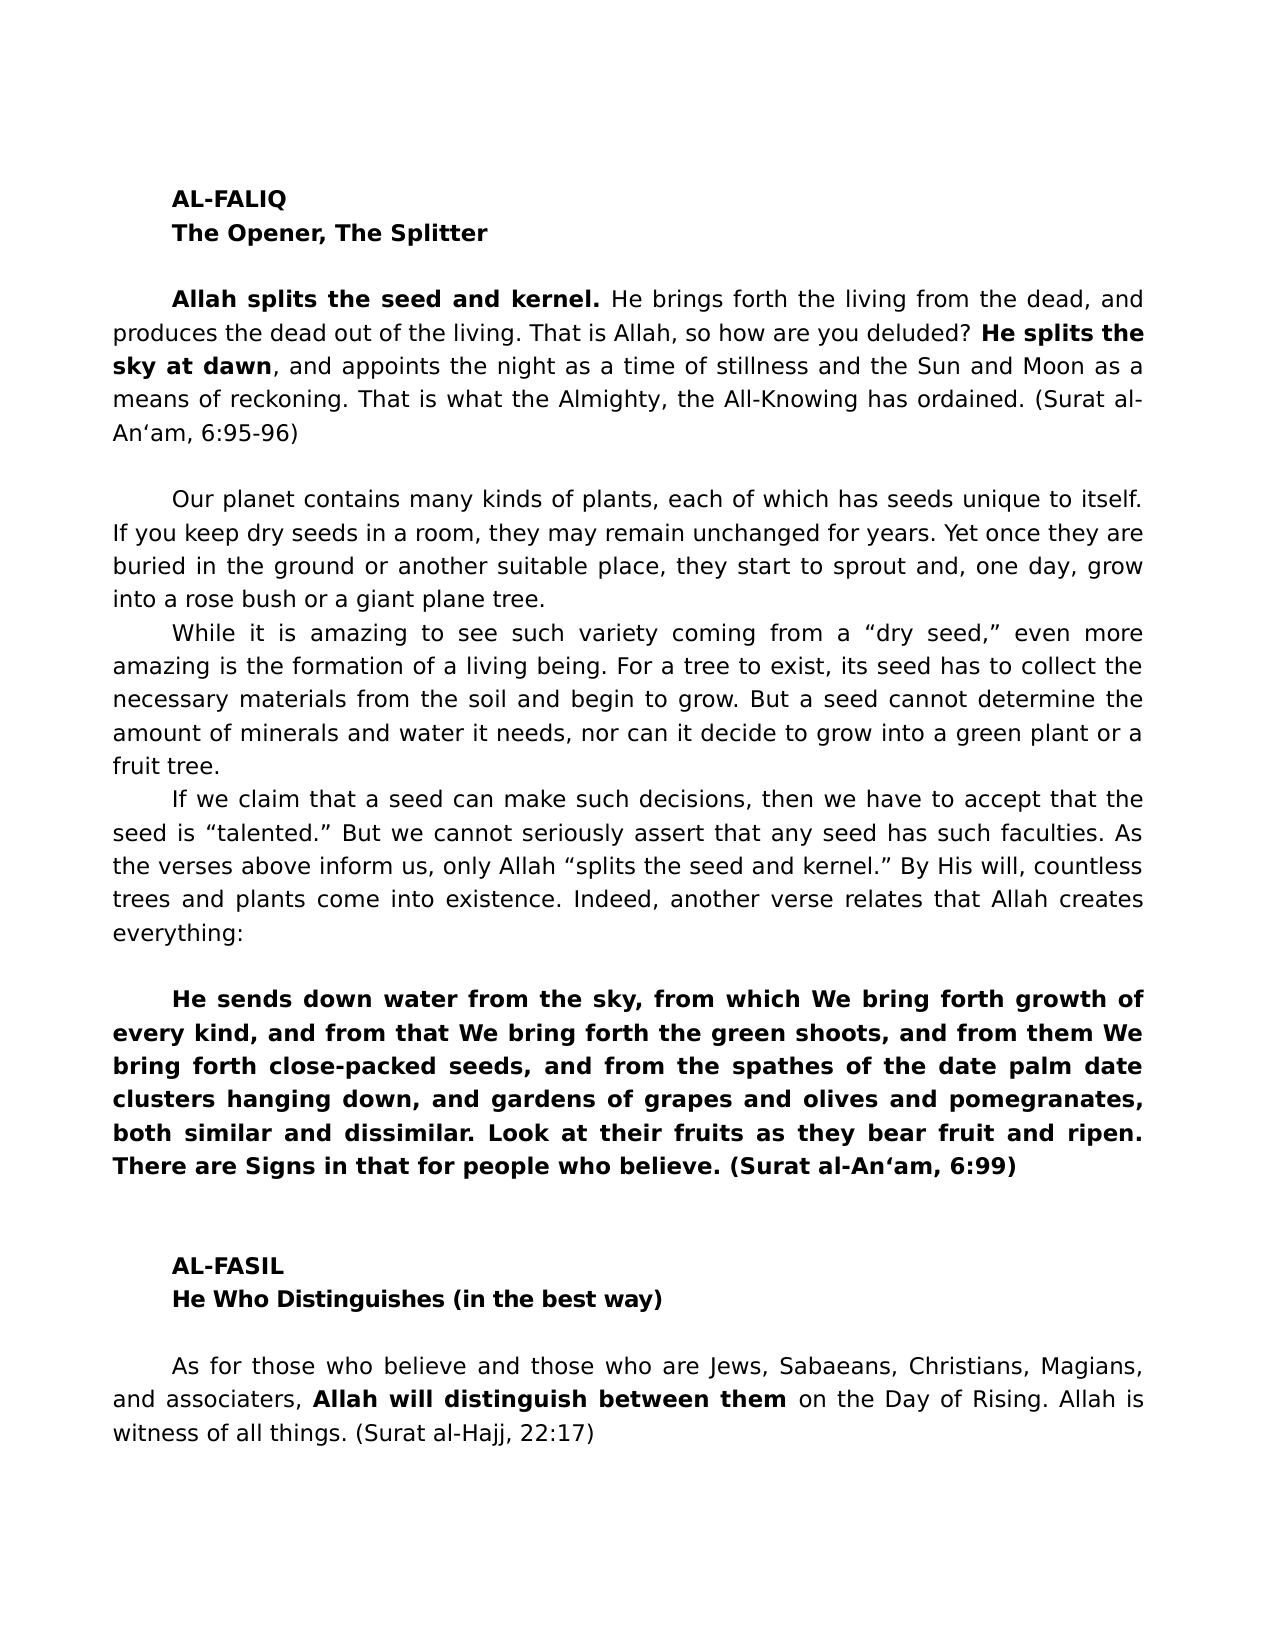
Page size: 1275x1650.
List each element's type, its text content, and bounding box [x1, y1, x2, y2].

text If we claim that a seed can make such decisions, then we have to accept that the seed is “talented.” But we cannot seriously assert that any seed has such faculties. As the verses above inform us, only Allah “splits the seed and kernel.” By His will, countless trees and plants come into existence. Indeed, another verse relates that Allah creates everything: [112, 781, 1145, 948]
text Our planet contains many kinds of plants, each of which has seeds unique to itself. If you keep dry seeds in a room, they may remain unchanged for years. Yet once they are buried in the ground or another suitable place, they start to sprout and, one day, grow into a rose bush or a giant plane tree. [112, 481, 1145, 614]
text While it is amazing to see such variety coming from a “dry seed,” even more amazing is the formation of a living being. For a tree to exist, its seed has to collect the necessary materials from the soil and begin to grow. But a seed cannot determine the amount of minerals and water it needs, nor can it decide to grow into a green plant or a fruit tree. [112, 614, 1145, 781]
text AL-FASIL [112, 1248, 1145, 1281]
text The Opener, The Splitter [112, 214, 1145, 248]
text Allah splits the seed and kernel. He brings forth the living from the dead, and produces the dead out of the living. That is Allah, so how are you deluded? He splits the sky at dawn, and appoints the night as a time of stillness and the Sun and Moon as a means of reckoning. That is what the Almighty, the All-Knowing has ordained. (Surat al-An‘am, 6:95-96) [112, 281, 1145, 448]
text He sends down water from the sky, from which We bring forth growth of every kind, and from that We bring forth the green shoots, and from them We bring forth close-packed seeds, and from the spathes of the date palm date clusters hanging down, and gardens of grapes and olives and pomegranates, both similar and dissimilar. Look at their fruits as they bear fruit and ripen. There are Signs in that for people who believe. (Surat al-An‘am, 6:99) [112, 981, 1145, 1181]
text As for those who believe and those who are Jews, Sabaeans, Christians, Magians, and associaters, Allah will distinguish between them on the Day of Rising. Allah is witness of all things. (Surat al-Hajj, 22:17) [112, 1348, 1145, 1448]
text AL-FALIQ [112, 181, 1145, 214]
text He Who Distinguishes (in the best way) [112, 1281, 1145, 1314]
